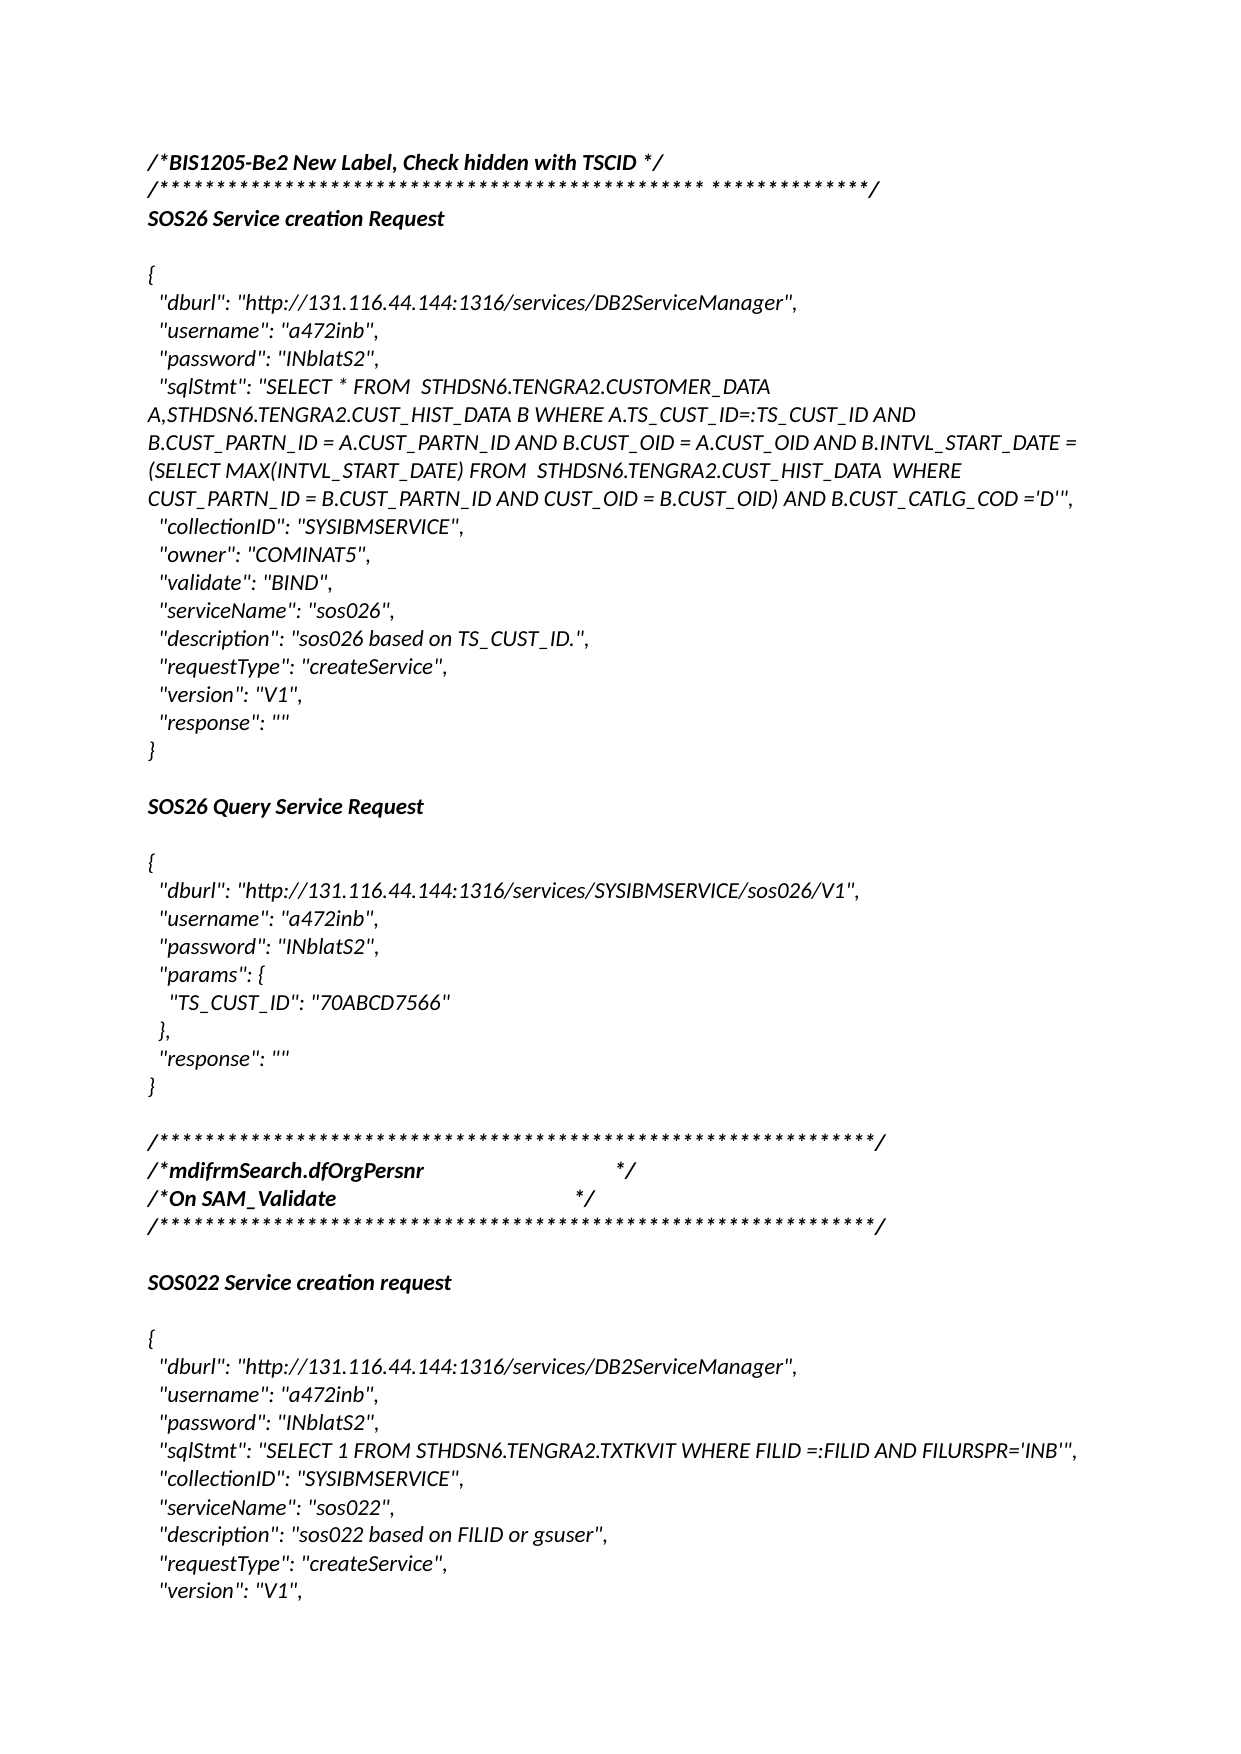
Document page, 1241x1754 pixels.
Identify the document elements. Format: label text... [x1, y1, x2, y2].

text "dburl": "http://131.116.44.144:1316/services/SYSIBMSERVICE/sos026/V1", [148, 876, 1093, 904]
text "sqlStmt": "SELECT * FROM STHDSN6.TENGRA2.CUSTOMER_DATA A,STHDSN6.TENGRA2.CUST_HIST_DATA B WHERE A.TS_CUST_ID=:TS_CUST_ID AND B.CUST_PARTN_ID = A.CUST_PARTN_ID AND B.CUST_OID = A.CUST_OID AND B.INTVL_START_DATE = (SELECT MAX(INTVL_START_DATE) FROM STHDSN6.TENGRA2.CUST_HIST_DATA WHERE CUST_PARTN_ID = B.CUST_PARTN_ID AND CUST_OID = B.CUST_OID) AND B.CUST_CATLG_COD ='D'", [148, 372, 1093, 512]
text "validate": "BIND", [148, 568, 1093, 596]
text /***************************************************************/ [148, 1212, 1093, 1240]
text SOS26 Service creation Request [148, 204, 1093, 232]
text "params": { [148, 960, 1093, 988]
text "serviceName": "sos026", [148, 596, 1093, 624]
text "password": "INblatS2", [148, 1408, 1093, 1437]
text "description": "sos022 based on FILID or gsuser", [148, 1521, 1093, 1549]
text "response": "" [148, 708, 1093, 736]
text /************************************************ **************/ [148, 176, 1093, 204]
text "version": "V1", [148, 680, 1093, 708]
text "username": "a472inb", [148, 1381, 1093, 1408]
text "collectionID": "SYSIBMSERVICE", [148, 512, 1093, 540]
text /*mdifrmSearch.dfOrgPersnr */ [148, 1156, 1093, 1184]
text "password": "INblatS2", [148, 932, 1093, 960]
text } [148, 736, 1093, 764]
text "dburl": "http://131.116.44.144:1316/services/DB2ServiceManager", [148, 288, 1093, 316]
text "serviceName": "sos022", [148, 1493, 1093, 1521]
text } [148, 1072, 1093, 1100]
text /*On SAM_Validate */ [148, 1184, 1093, 1212]
text SOS26 Query Service Request [148, 792, 1093, 820]
text /***************************************************************/ [148, 1128, 1093, 1156]
text }, [148, 1016, 1093, 1044]
text "username": "a472inb", [148, 904, 1093, 932]
text "version": "V1", [148, 1577, 1093, 1605]
text "password": "INblatS2", [148, 344, 1093, 372]
text "response": "" [148, 1044, 1093, 1072]
text { [148, 1324, 1093, 1352]
text { [148, 848, 1093, 876]
text /*BIS1205-Be2 New Label, Check hidden with TSCID */ [148, 148, 1093, 176]
text "requestType": "createService", [148, 1549, 1093, 1577]
text "requestType": "createService", [148, 652, 1093, 680]
text "description": "sos026 based on TS_CUST_ID.", [148, 624, 1093, 652]
text SOS022 Service creation request [148, 1268, 1093, 1296]
text "TS_CUST_ID": "70ABCD7566" [148, 988, 1093, 1016]
text "sqlStmt": "SELECT 1 FROM STHDSN6.TENGRA2.TXTKVIT WHERE FILID =:FILID AND FILURSPR='INB'", [148, 1437, 1093, 1464]
text "dburl": "http://131.116.44.144:1316/services/DB2ServiceManager", [148, 1352, 1093, 1381]
text { [148, 260, 1093, 288]
text "username": "a472inb", [148, 316, 1093, 344]
text "collectionID": "SYSIBMSERVICE", [148, 1464, 1093, 1493]
text "owner": "COMINAT5", [148, 540, 1093, 568]
